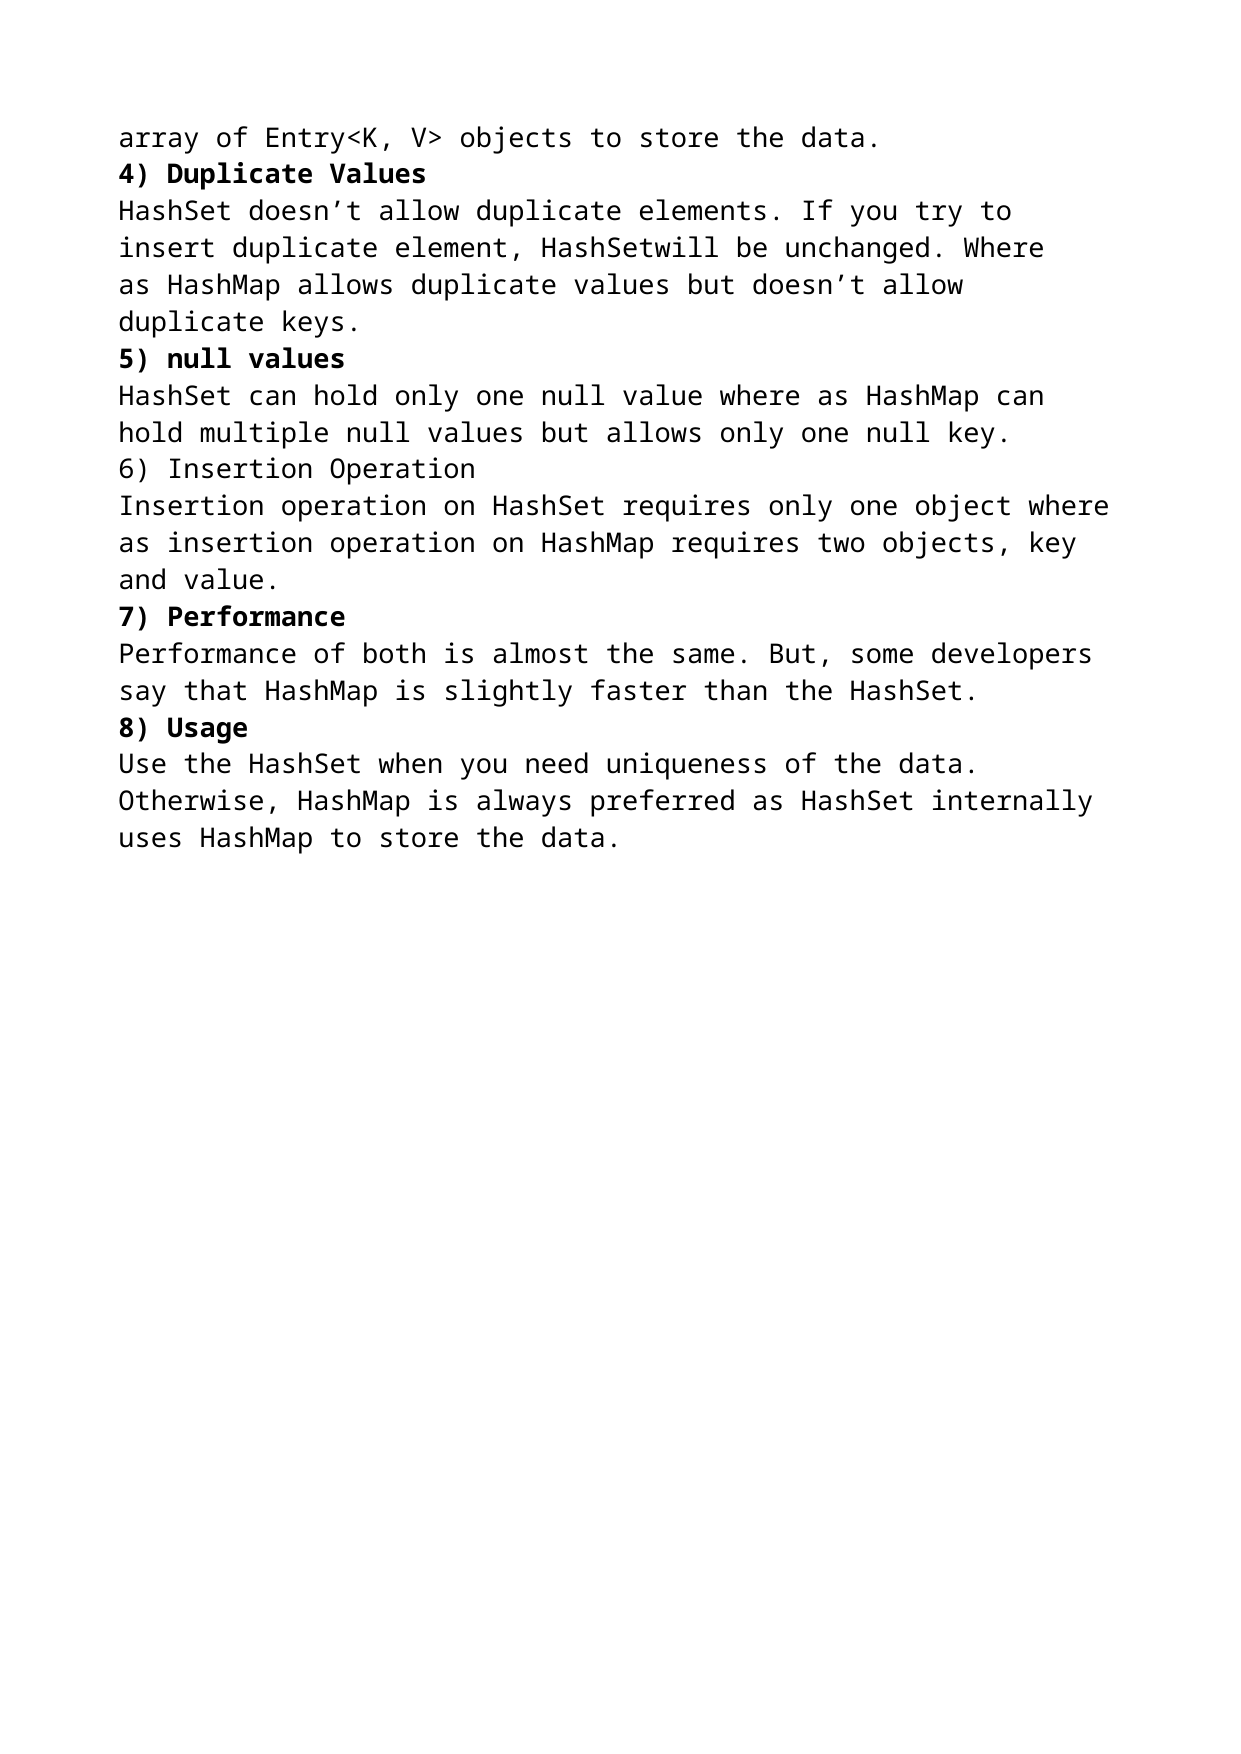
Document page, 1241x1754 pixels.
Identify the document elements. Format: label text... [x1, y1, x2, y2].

text Insertion operation on HashSet requires only one object where as insertion operation on HashMap requires two objects, key and value. [118, 487, 1122, 597]
text Use the HashSet when you need uniqueness of the data. Otherwise, HashMap is always preferred as HashSet internally uses HashMap to store the data. [118, 745, 1122, 856]
text 5) null values [118, 339, 1122, 376]
text 4) Duplicate Values [118, 155, 1122, 192]
text HashSet can hold only one null value where as HashMap can hold multiple null values but allows only one null key. [118, 376, 1122, 450]
text 7) Performance [118, 597, 1122, 634]
text array of Entry<K, V> objects to store the data. [118, 118, 1122, 155]
text HashSet doesn’t allow duplicate elements. If you try to insert duplicate element, HashSetwill be unchanged. Where as HashMap allows duplicate values but doesn’t allow duplicate keys. [118, 192, 1122, 339]
text Performance of both is almost the same. But, some developers say that HashMap is slightly faster than the HashSet. [118, 634, 1122, 708]
text 6) Insertion Operation [118, 450, 1122, 487]
text 8) Usage [118, 708, 1122, 745]
